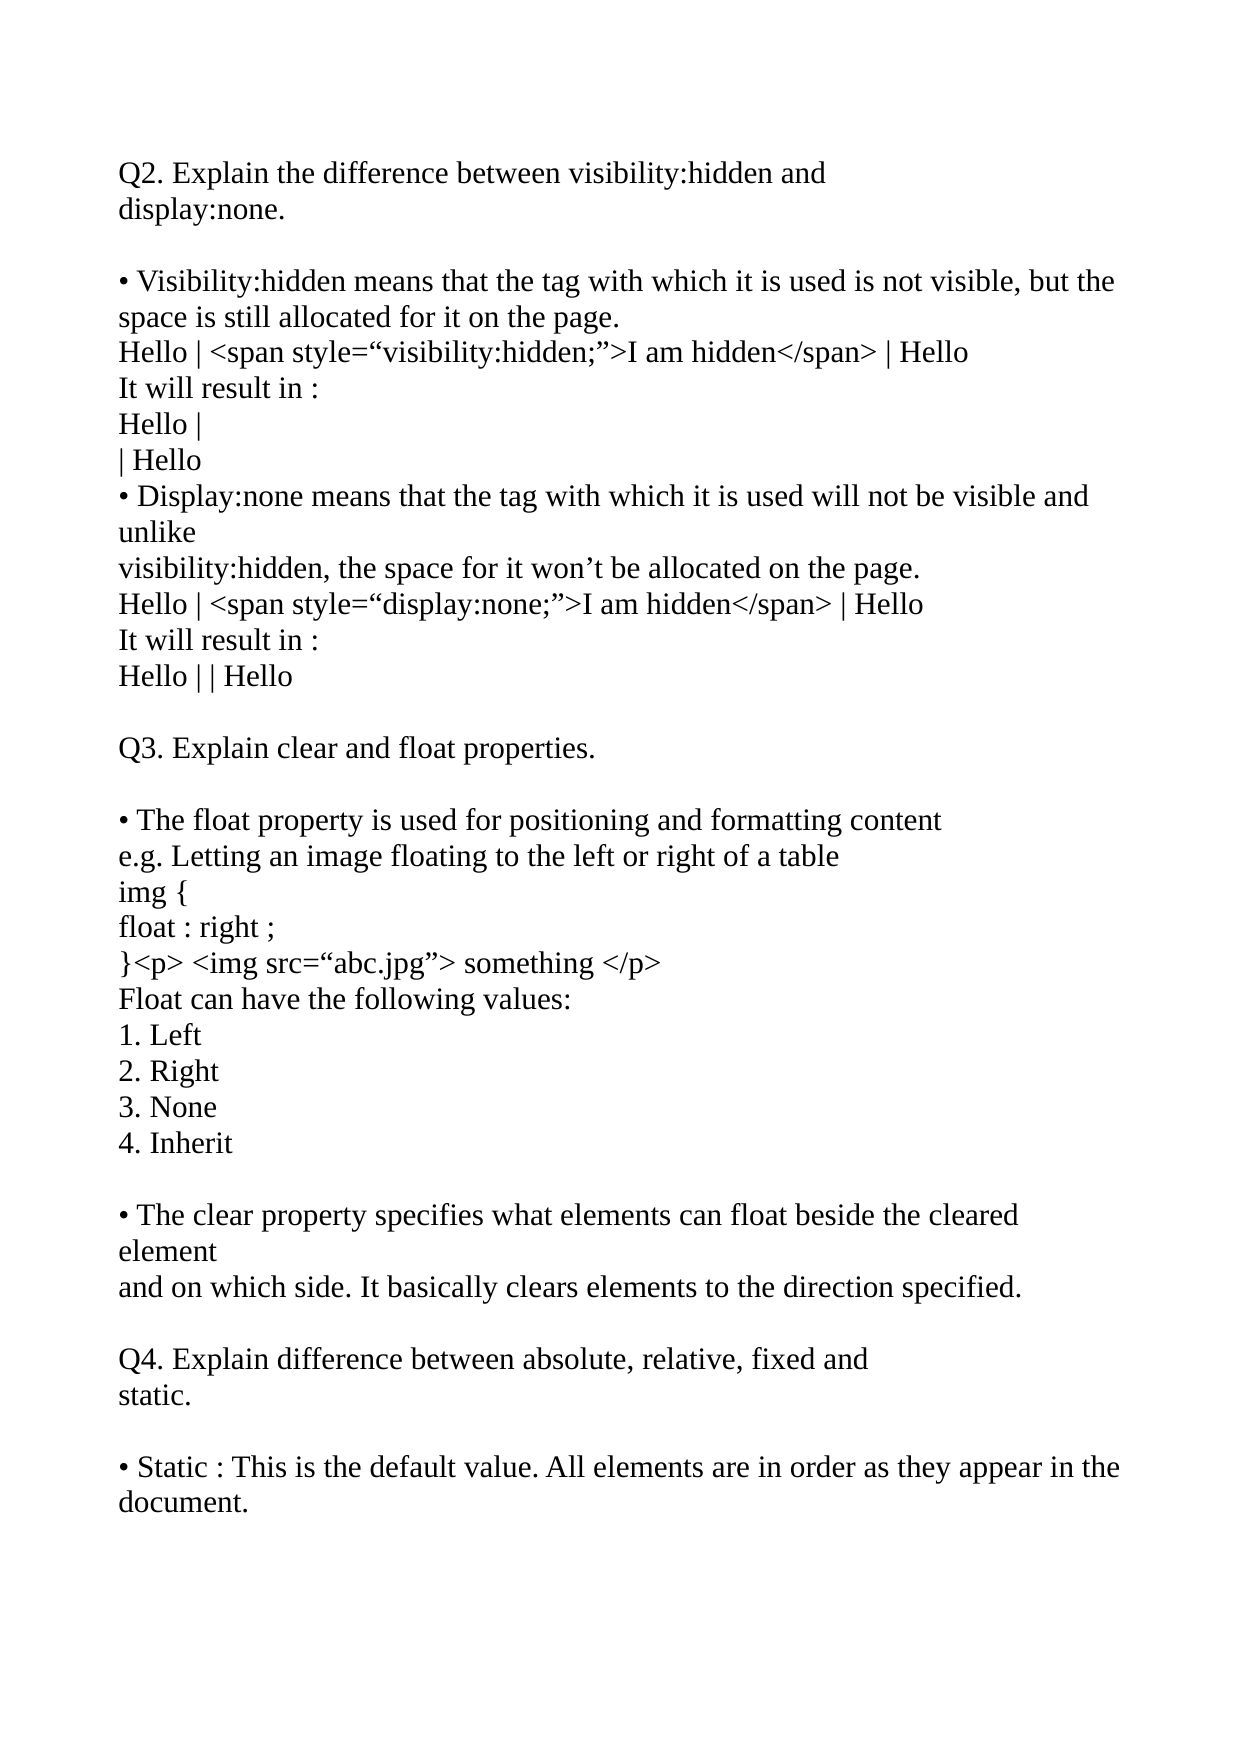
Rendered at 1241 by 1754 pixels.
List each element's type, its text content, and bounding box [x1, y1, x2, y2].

text • Visibility:hidden means that the tag with which it is used is not visible, but the [118, 262, 1122, 298]
text visibility:hidden, the space for it won’t be allocated on the page. [118, 549, 1122, 585]
text Hello | <span style=“display:none;”>I am hidden</span> | Hello [118, 585, 1122, 621]
text Float can have the following values: [118, 981, 1122, 1017]
text e.g. Letting an image floating to the left or right of a table [118, 837, 1122, 873]
text 4. Inherit [118, 1124, 1122, 1160]
text • The float property is used for positioning and formatting content [118, 801, 1122, 837]
text 2. Right [118, 1052, 1122, 1088]
text Q2. Explain the difference between visibility:hidden and [118, 118, 1122, 190]
text It will result in : [118, 621, 1122, 657]
text Hello | | Hello [118, 657, 1122, 693]
text display:none. [118, 190, 1122, 226]
text • Display:none means that the tag with which it is used will not be visible and unlike [118, 477, 1122, 549]
text 3. None [118, 1088, 1122, 1124]
text }<p> <img src=“abc.jpg”> something </p> [118, 945, 1122, 981]
text img { [118, 873, 1122, 909]
text Q3. Explain clear and float properties. [118, 729, 1122, 765]
text float : right ; [118, 909, 1122, 945]
text Hello | <span style=“visibility:hidden;”>I am hidden</span> | Hello [118, 334, 1122, 370]
text space is still allocated for it on the page. [118, 298, 1122, 334]
text • The clear property specifies what elements can float beside the cleared element [118, 1196, 1122, 1268]
text It will result in : [118, 370, 1122, 406]
text and on which side. It basically clears elements to the direction specified. [118, 1268, 1122, 1304]
text static. [118, 1376, 1122, 1412]
text Hello | [118, 406, 1122, 442]
text 1. Left [118, 1017, 1122, 1052]
text document. [118, 1484, 1122, 1520]
text | Hello [118, 442, 1122, 477]
text • Static : This is the default value. All elements are in order as they appear in the [118, 1448, 1122, 1484]
text Q4. Explain difference between absolute, relative, fixed and [118, 1340, 1122, 1376]
